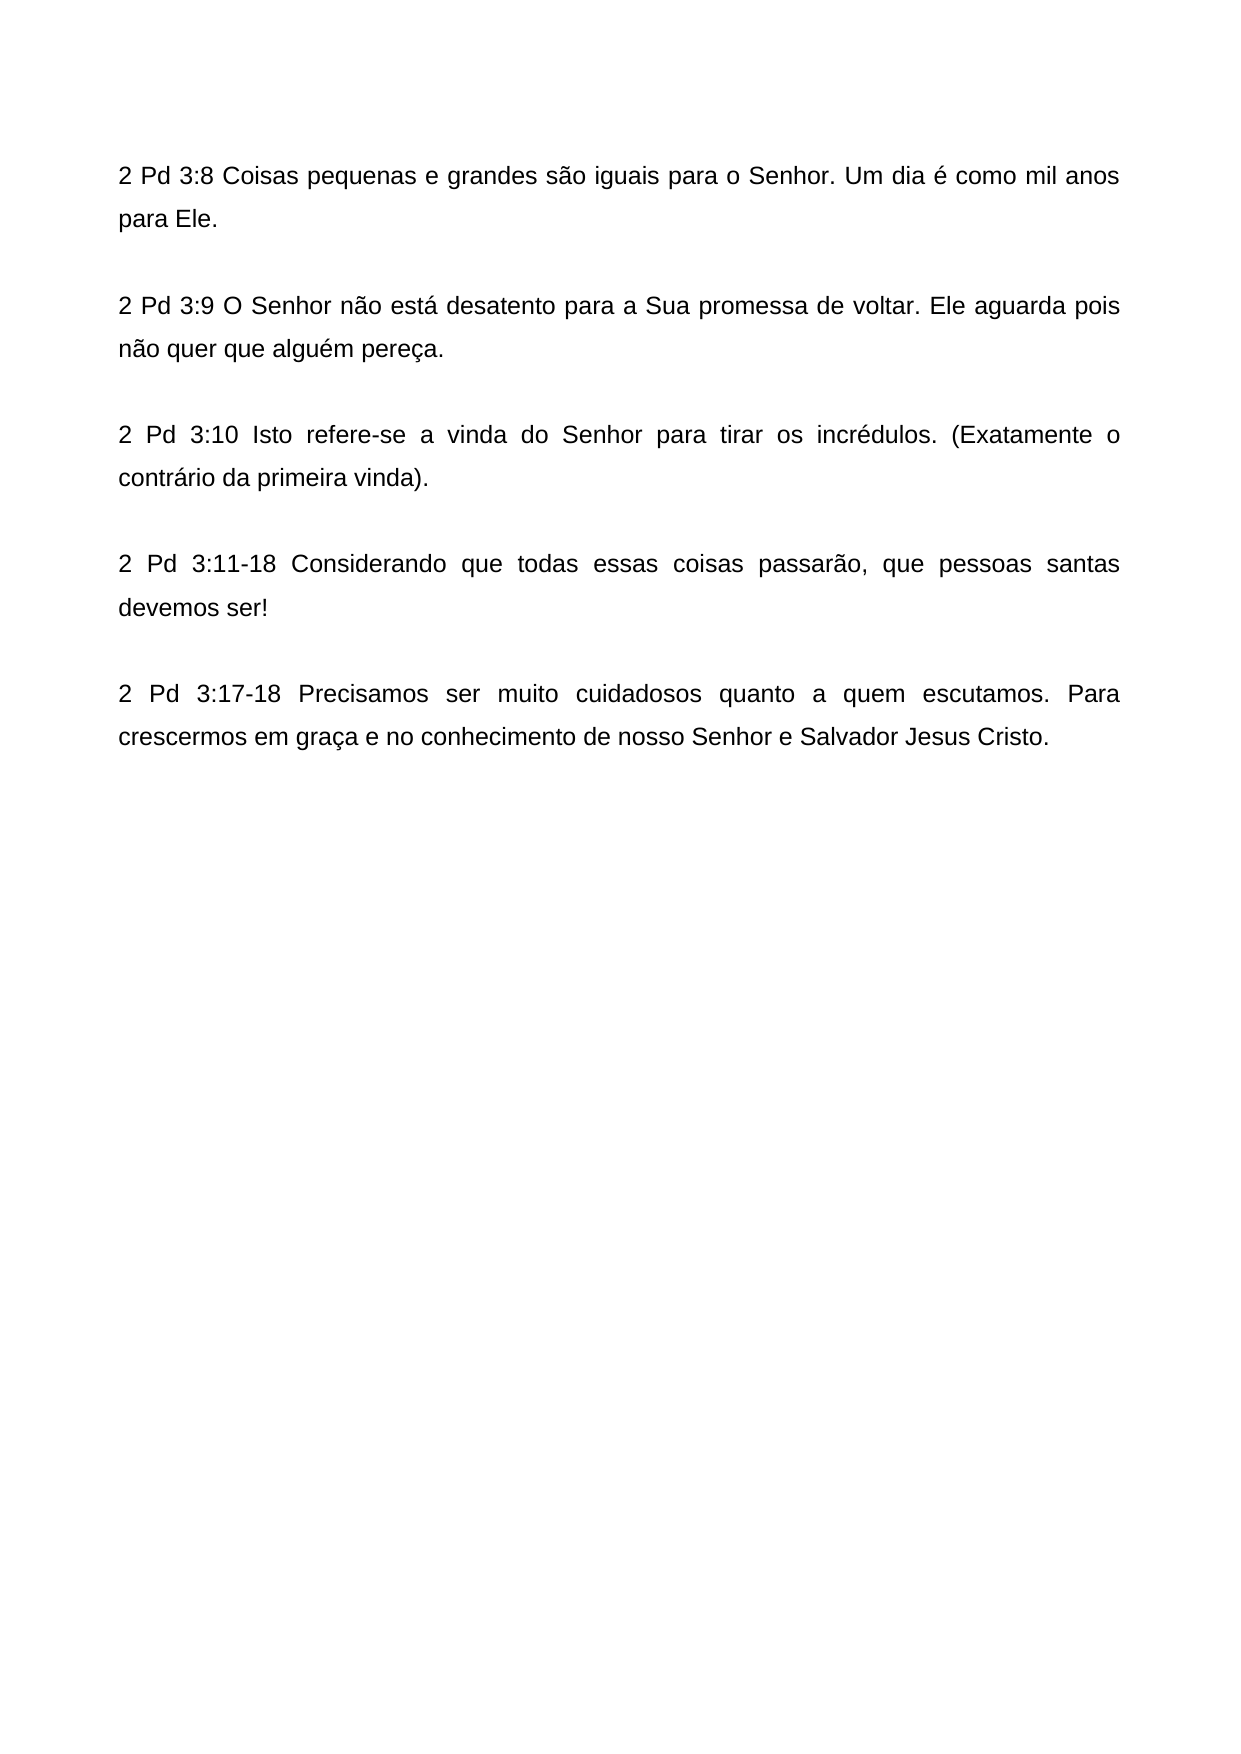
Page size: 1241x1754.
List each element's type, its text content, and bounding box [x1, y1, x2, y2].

text 2 Pd 3:10 Isto refere-se a vinda do Senhor para tirar os incrédulos. (Exatamente o contrário da primeira vinda). [118, 420, 1122, 492]
text 2 Pd 3:17-18 Precisamos ser muito cuidadosos quanto a quem escutamos. Para crescermos em graça e no conhecimento de nosso Senhor e Salvador Jesus Cristo. [118, 679, 1122, 751]
text 2 Pd 3:11-18 Considerando que todas essas coisas passarão, que pessoas santas devemos ser! [118, 549, 1122, 621]
text 2 Pd 3:9 O Senhor não está desatento para a Sua promessa de voltar. Ele aguarda pois não quer que alguém pereça. [118, 291, 1122, 362]
text 2 Pd 3:8 Coisas pequenas e grandes são iguais para o Senhor. Um dia é como mil anos para Ele. [118, 161, 1122, 233]
